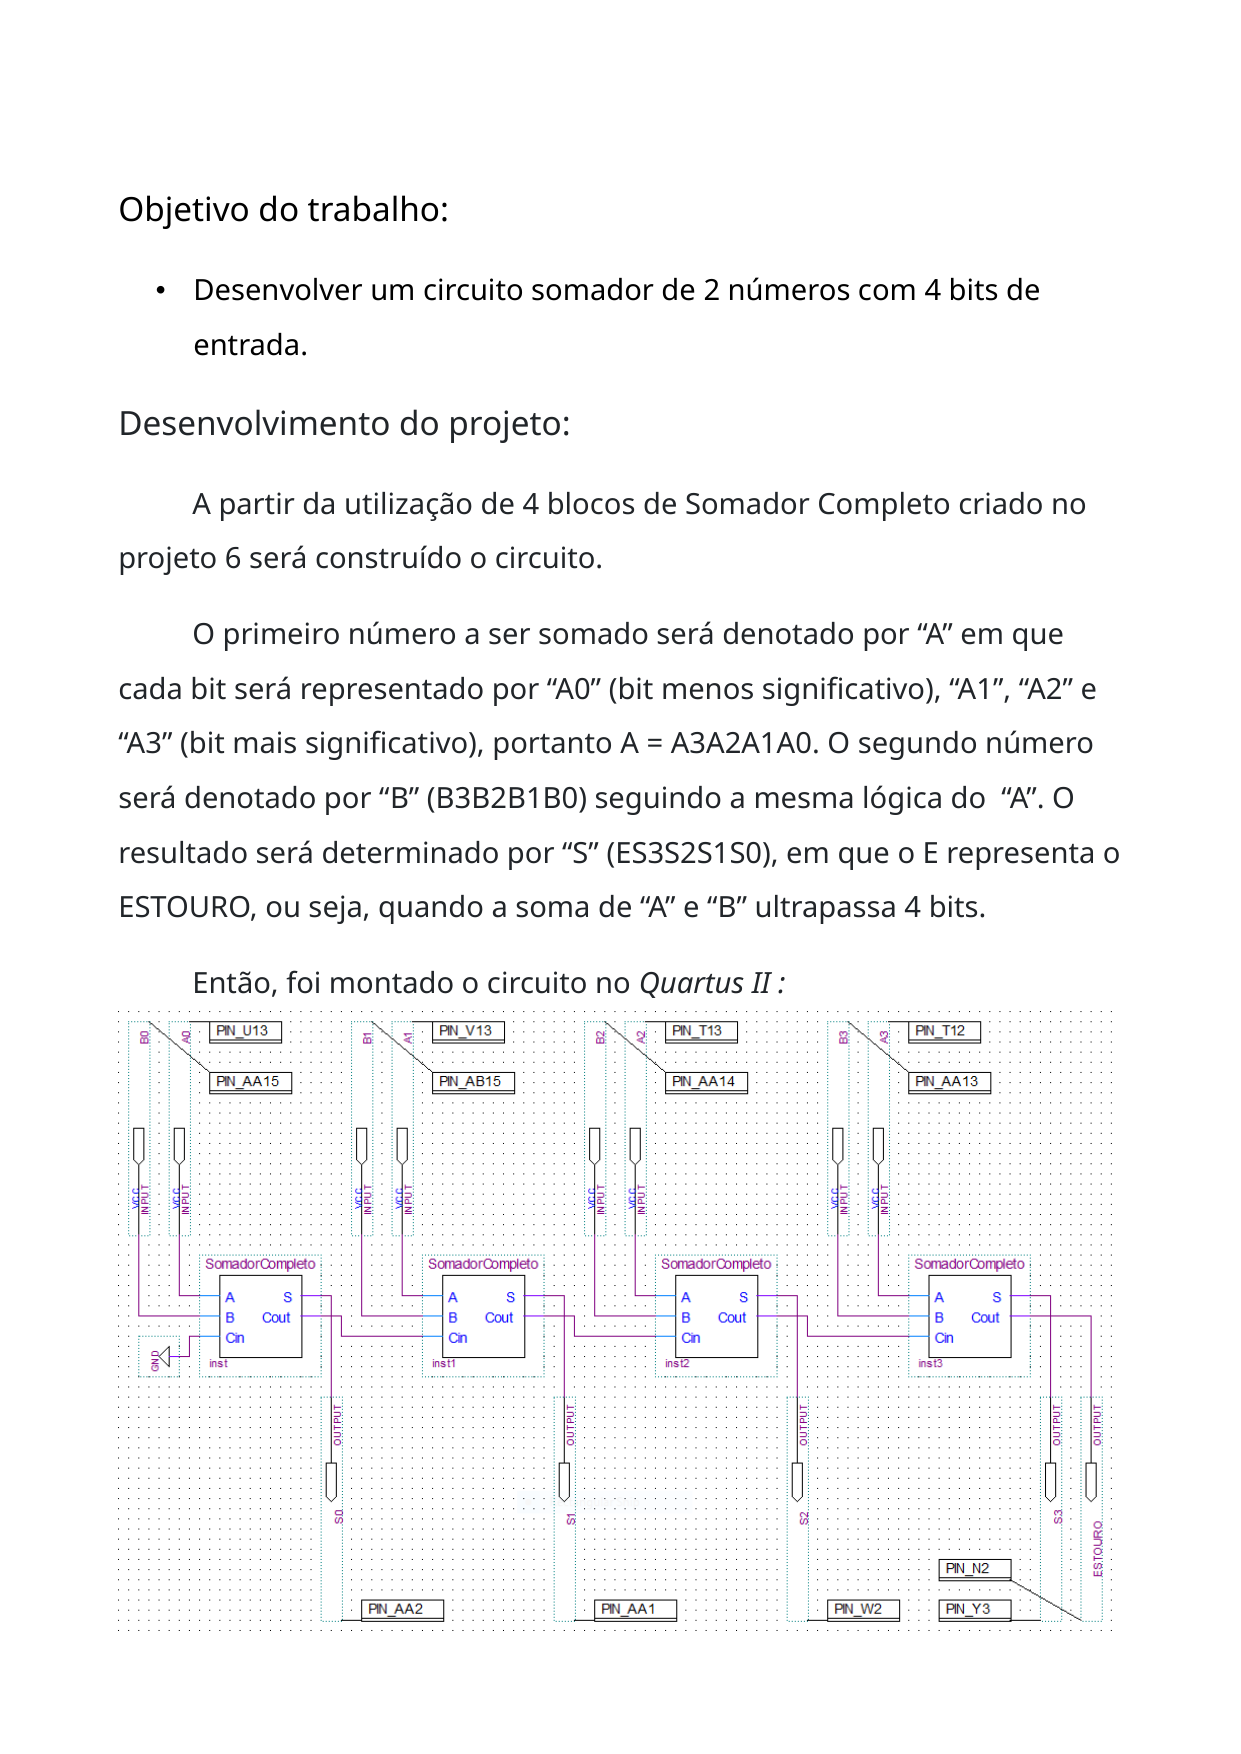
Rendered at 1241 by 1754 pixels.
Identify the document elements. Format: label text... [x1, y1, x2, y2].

list Desenvolver um circuito somador de 2 números com 4 bits de entrada. [156, 269, 1122, 364]
text Desenvolvimento do projeto: [118, 399, 1122, 445]
text Objetivo do trabalho: [118, 186, 1122, 231]
text A partir da utilização de 4 blocos de Somador Completo criado no projeto 6 será construído o circuito. [118, 483, 1122, 577]
text Então, foi montado o circuito no Quartus II : [118, 962, 1122, 1002]
text O primeiro número a ser somado será denotado por “A” em que cada bit será representado por “A0” (bit menos significativo), “A1”, “A2” e “A3” (bit mais significativo), portanto A = A3A2A1A0. O segundo número será denotado por “B” (B3B2B1B0) seguindo a mesma lógica do “A”. O resultado será determinado por “S” (ES3S2S1S0), em que o E representa o ESTOURO, ou seja, quando a soma de “A” e “B” ultrapassa 4 bits. [118, 613, 1122, 926]
picture [116, 1007, 1121, 1631]
